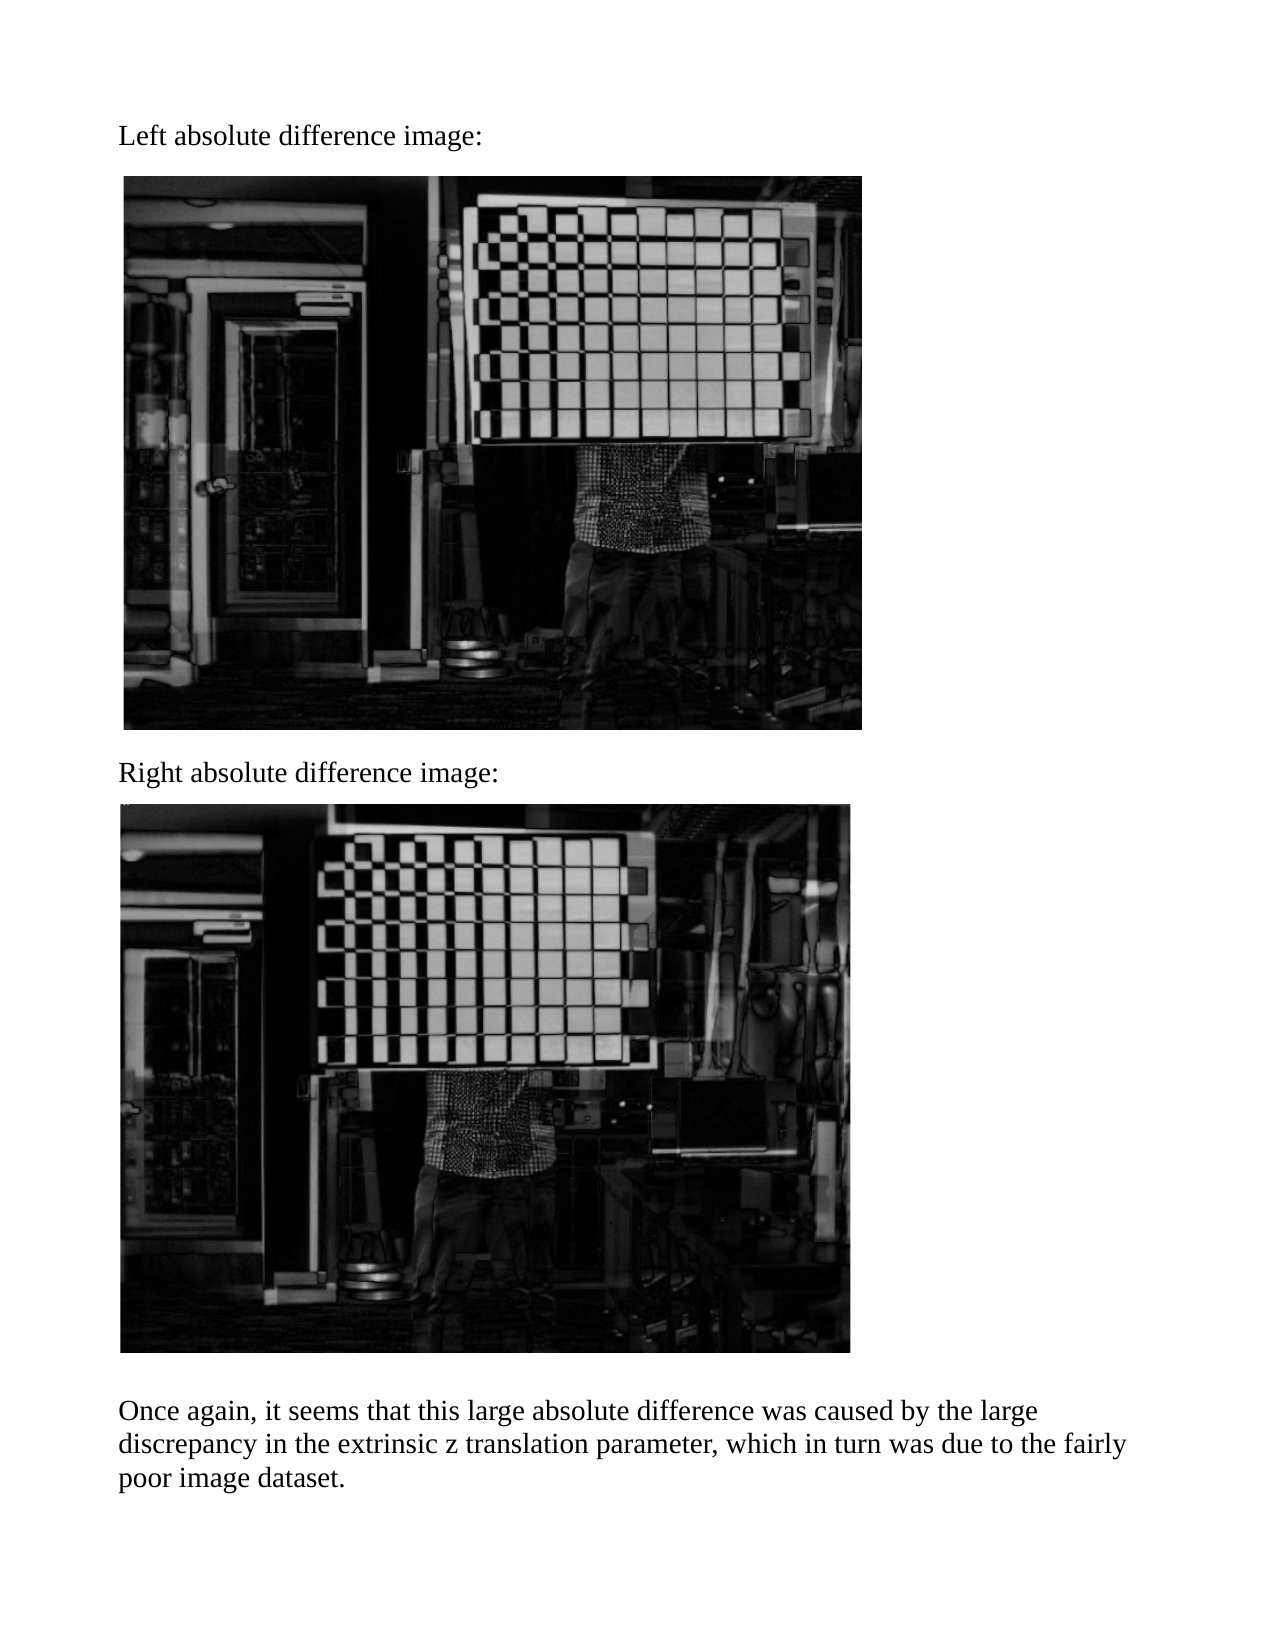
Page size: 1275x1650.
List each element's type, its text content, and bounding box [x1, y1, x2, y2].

text Left absolute difference image: [118, 118, 1157, 152]
picture [120, 804, 851, 1353]
text Once again, it seems that this large absolute difference was caused by the large discrepancy in the extrinsic z translation parameter, which in turn was due to the fairly poor image dataset. [118, 1393, 1157, 1493]
text Right absolute difference image: [118, 755, 1157, 789]
picture [123, 176, 862, 730]
